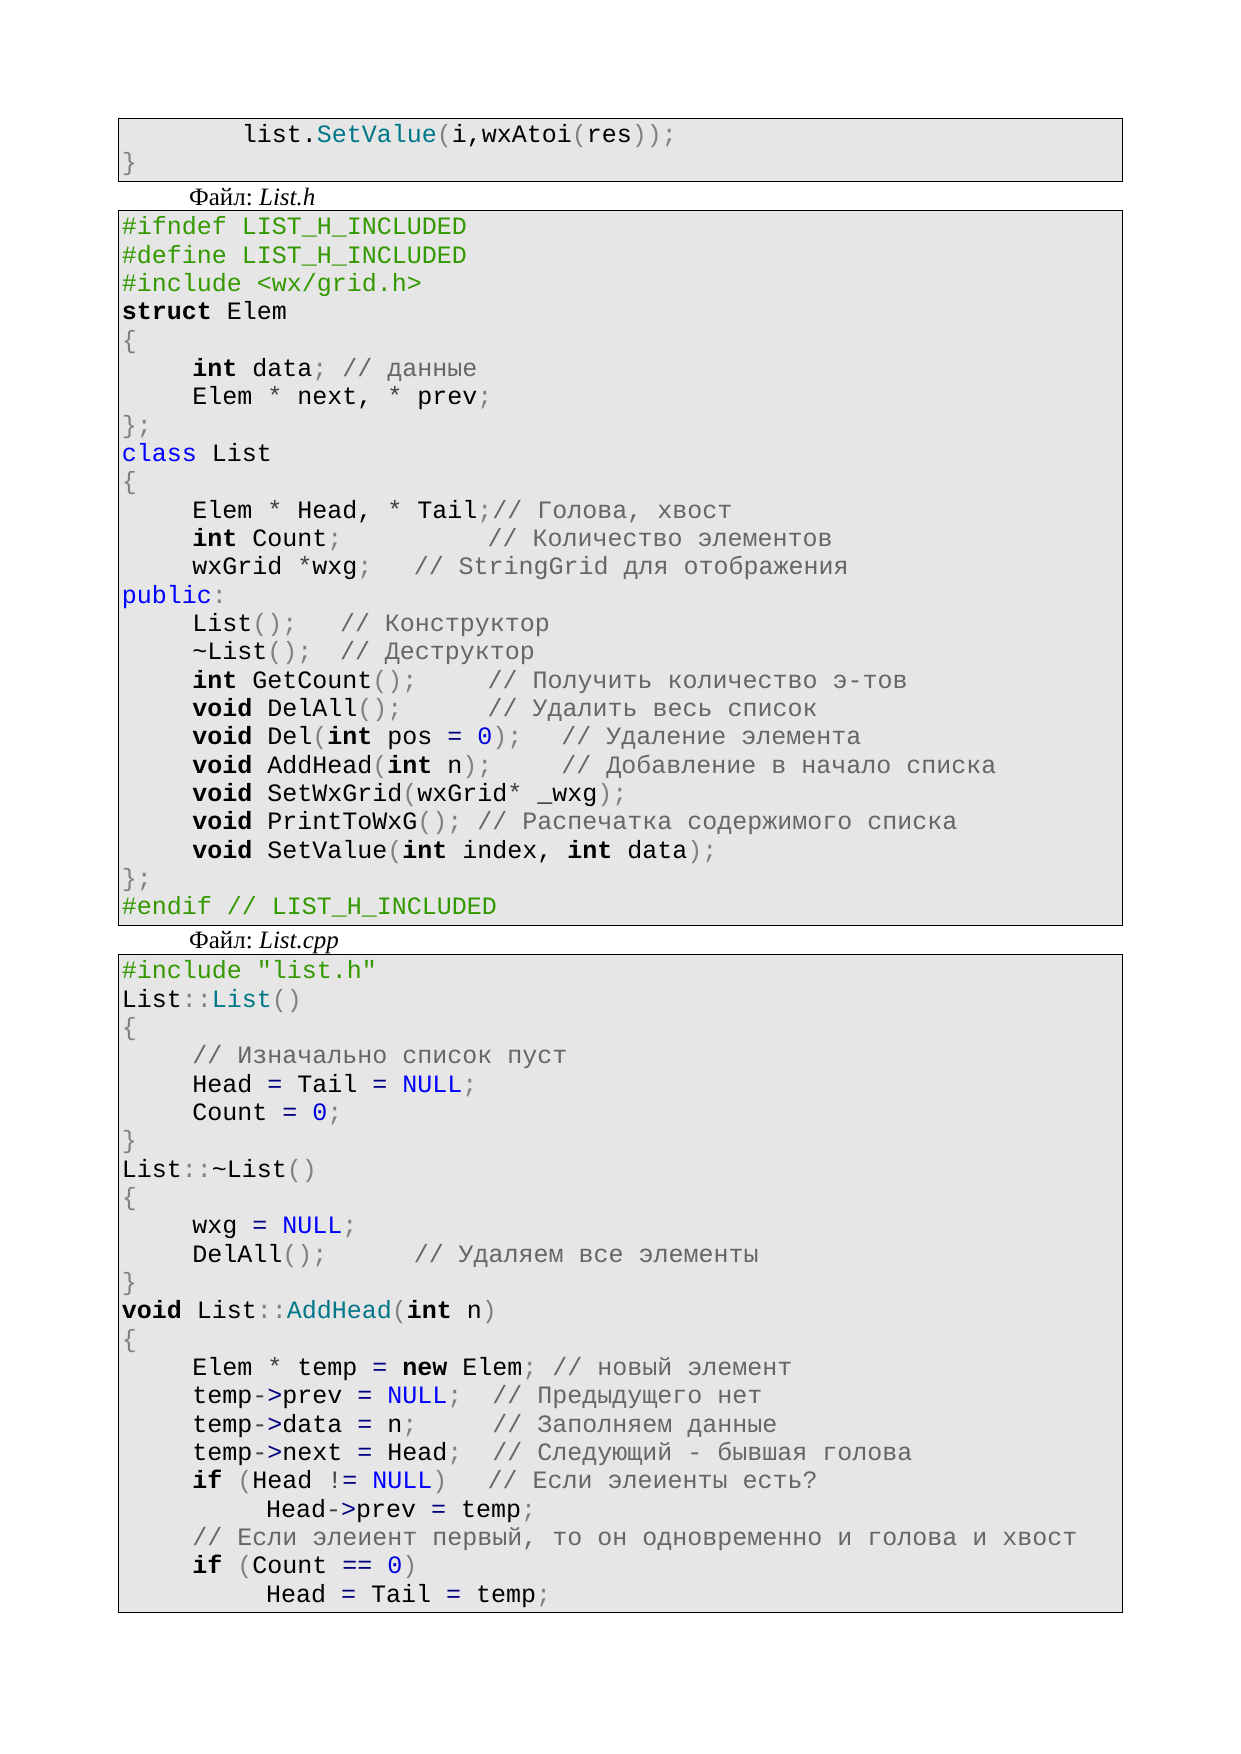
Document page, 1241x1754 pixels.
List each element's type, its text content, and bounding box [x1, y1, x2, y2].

text Head = Tail = temp; [119, 1578, 1122, 1612]
text { [119, 1181, 1122, 1209]
text DelAll(); // Удаляем все элементы [119, 1238, 1122, 1266]
text void DelAll(); // Удалить весь список [119, 692, 1122, 720]
text wxGrid *wxg; // StringGrid для отображения [119, 550, 1122, 579]
text int Count; // Количество элементов [119, 522, 1122, 550]
text temp->prev = NULL; // Предыдущего нет [119, 1379, 1122, 1408]
text List(); // Конструктор [119, 607, 1122, 635]
text { [119, 1011, 1122, 1039]
text public: [119, 579, 1122, 607]
text int GetCount(); // Получить количество э-тов [119, 664, 1122, 692]
text List::List() [119, 983, 1122, 1011]
text void SetValue(int index, int data); [119, 834, 1122, 862]
text Head = Tail = NULL; [119, 1068, 1122, 1096]
text Head->prev = temp; [119, 1493, 1122, 1521]
text Файл: List.h [118, 182, 1122, 210]
text Elem * Head, * Tail;// Голова, хвост [119, 494, 1122, 522]
text // Изначально список пуст [119, 1039, 1122, 1068]
text #endif // LIST_H_INCLUDED [119, 890, 1122, 925]
text Count = 0; [119, 1096, 1122, 1124]
text } [119, 1124, 1122, 1153]
text }; [119, 409, 1122, 437]
text list.SetValue(i,wxAtoi(res)); [119, 119, 1122, 146]
text } [119, 1266, 1122, 1294]
text void AddHead(int n); // Добавление в начало списка [119, 749, 1122, 777]
text void PrintToWxG(); // Распечатка содержимого списка [119, 805, 1122, 834]
text if (Head != NULL) // Если элеиенты есть? [119, 1464, 1122, 1493]
text Файл: List.cpp [118, 926, 1122, 954]
text void SetWxGrid(wxGrid* _wxg); [119, 777, 1122, 805]
text wxg = NULL; [119, 1209, 1122, 1238]
text struct Elem [119, 295, 1122, 324]
text { [119, 1323, 1122, 1351]
text } [119, 146, 1122, 181]
text void Del(int pos = 0); // Удаление элемента [119, 720, 1122, 749]
text #ifndef LIST_H_INCLUDED [119, 211, 1122, 239]
text ~List(); // Деструктор [119, 635, 1122, 664]
text class List [119, 437, 1122, 465]
text List::~List() [119, 1153, 1122, 1181]
text #include <wx/grid.h> [119, 267, 1122, 295]
text void List::AddHead(int n) [119, 1294, 1122, 1323]
text temp->data = n; // Заполняем данные [119, 1408, 1122, 1436]
text Elem * temp = new Elem; // новый элемент [119, 1351, 1122, 1379]
text }; [119, 862, 1122, 890]
text #include "list.h" [119, 955, 1122, 983]
text int data; // данные [119, 352, 1122, 380]
text temp->next = Head; // Следующий - бывшая голова [119, 1436, 1122, 1464]
text { [119, 324, 1122, 352]
text { [119, 465, 1122, 494]
text // Если элеиент первый, то он одновременно и голова и хвост [119, 1521, 1122, 1549]
text if (Count == 0) [119, 1549, 1122, 1578]
text #define LIST_H_INCLUDED [119, 239, 1122, 267]
text Elem * next, * prev; [119, 380, 1122, 409]
